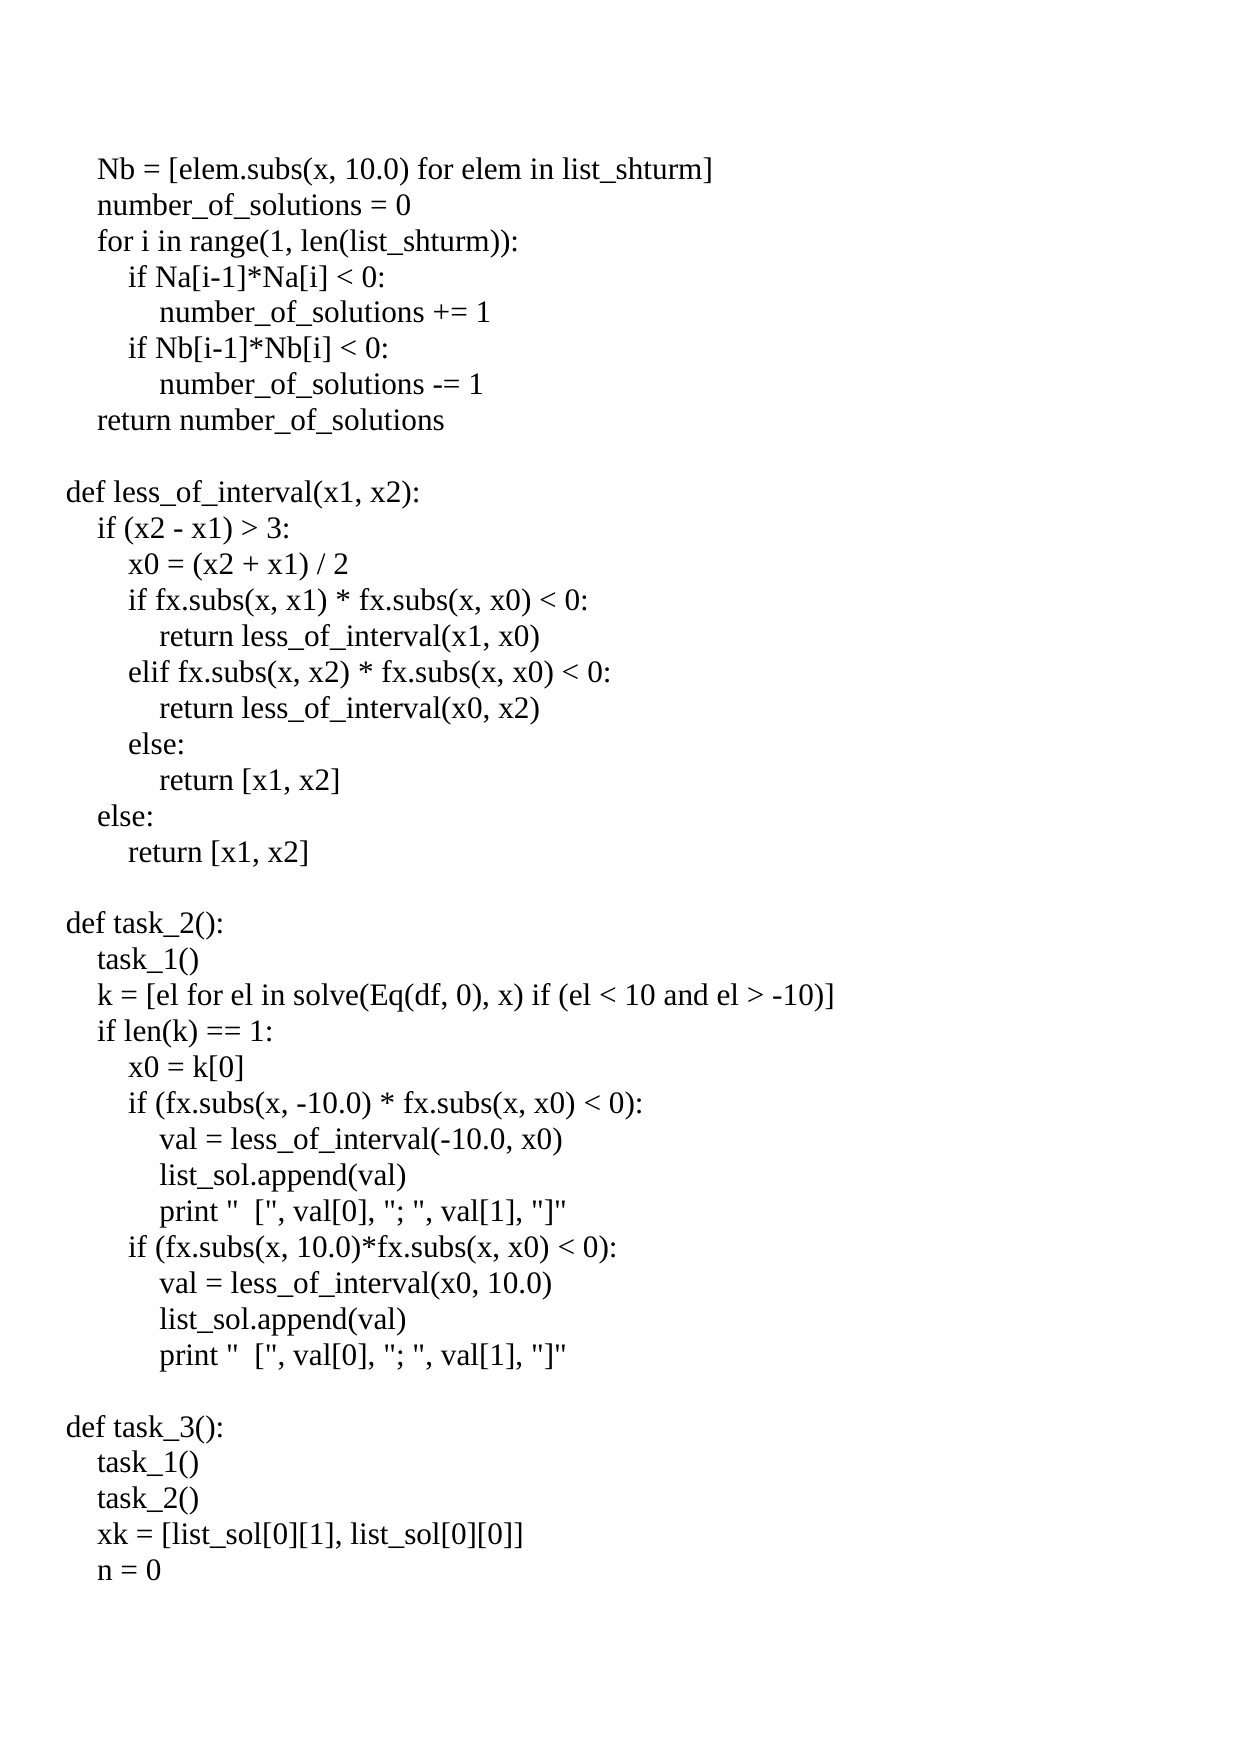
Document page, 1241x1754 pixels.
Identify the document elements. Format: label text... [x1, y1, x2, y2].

text def less_of_interval(x1, x2): [66, 473, 1172, 509]
text x0 = (x2 + x1) / 2 [66, 545, 1172, 581]
text return less_of_interval(x1, x0) [66, 617, 1172, 653]
text number_of_solutions += 1 [66, 294, 1172, 330]
text def task_3(): [66, 1408, 1172, 1444]
text if (fx.subs(x, -10.0) * fx.subs(x, x0) < 0): [66, 1084, 1172, 1120]
text else: [66, 725, 1172, 761]
text number_of_solutions -= 1 [66, 366, 1172, 402]
text return [x1, x2] [66, 761, 1172, 797]
text print " [", val[0], "; ", val[1], "]" [66, 1192, 1172, 1228]
text def task_2(): [66, 905, 1172, 941]
text task_2() [66, 1480, 1172, 1516]
text if len(k) == 1: [66, 1012, 1172, 1048]
text if Na[i-1]*Na[i] < 0: [66, 258, 1172, 294]
text k = [el for el in solve(Eq(df, 0), x) if (el < 10 and el > -10)] [66, 977, 1172, 1012]
text x0 = k[0] [66, 1048, 1172, 1084]
text return number_of_solutions [66, 402, 1172, 437]
text number_of_solutions = 0 [66, 186, 1172, 222]
text return [x1, x2] [66, 833, 1172, 869]
text print " [", val[0], "; ", val[1], "]" [66, 1336, 1172, 1372]
text xk = [list_sol[0][1], list_sol[0][0]] [66, 1516, 1172, 1552]
text if Nb[i-1]*Nb[i] < 0: [66, 330, 1172, 366]
text if (fx.subs(x, 10.0)*fx.subs(x, x0) < 0): [66, 1228, 1172, 1264]
text list_sol.append(val) [66, 1156, 1172, 1192]
text for i in range(1, len(list_shturm)): [66, 222, 1172, 258]
text n = 0 [66, 1552, 1172, 1587]
text elif fx.subs(x, x2) * fx.subs(x, x0) < 0: [66, 653, 1172, 689]
text list_sol.append(val) [66, 1300, 1172, 1336]
text val = less_of_interval(x0, 10.0) [66, 1264, 1172, 1300]
text val = less_of_interval(-10.0, x0) [66, 1120, 1172, 1156]
text task_1() [66, 1444, 1172, 1480]
text return less_of_interval(x0, x2) [66, 689, 1172, 725]
text task_1() [66, 941, 1172, 977]
text else: [66, 797, 1172, 833]
text if (x2 - x1) > 3: [66, 509, 1172, 545]
text Nb = [elem.subs(x, 10.0) for elem in list_shturm] [66, 150, 1172, 186]
text if fx.subs(x, x1) * fx.subs(x, x0) < 0: [66, 581, 1172, 617]
